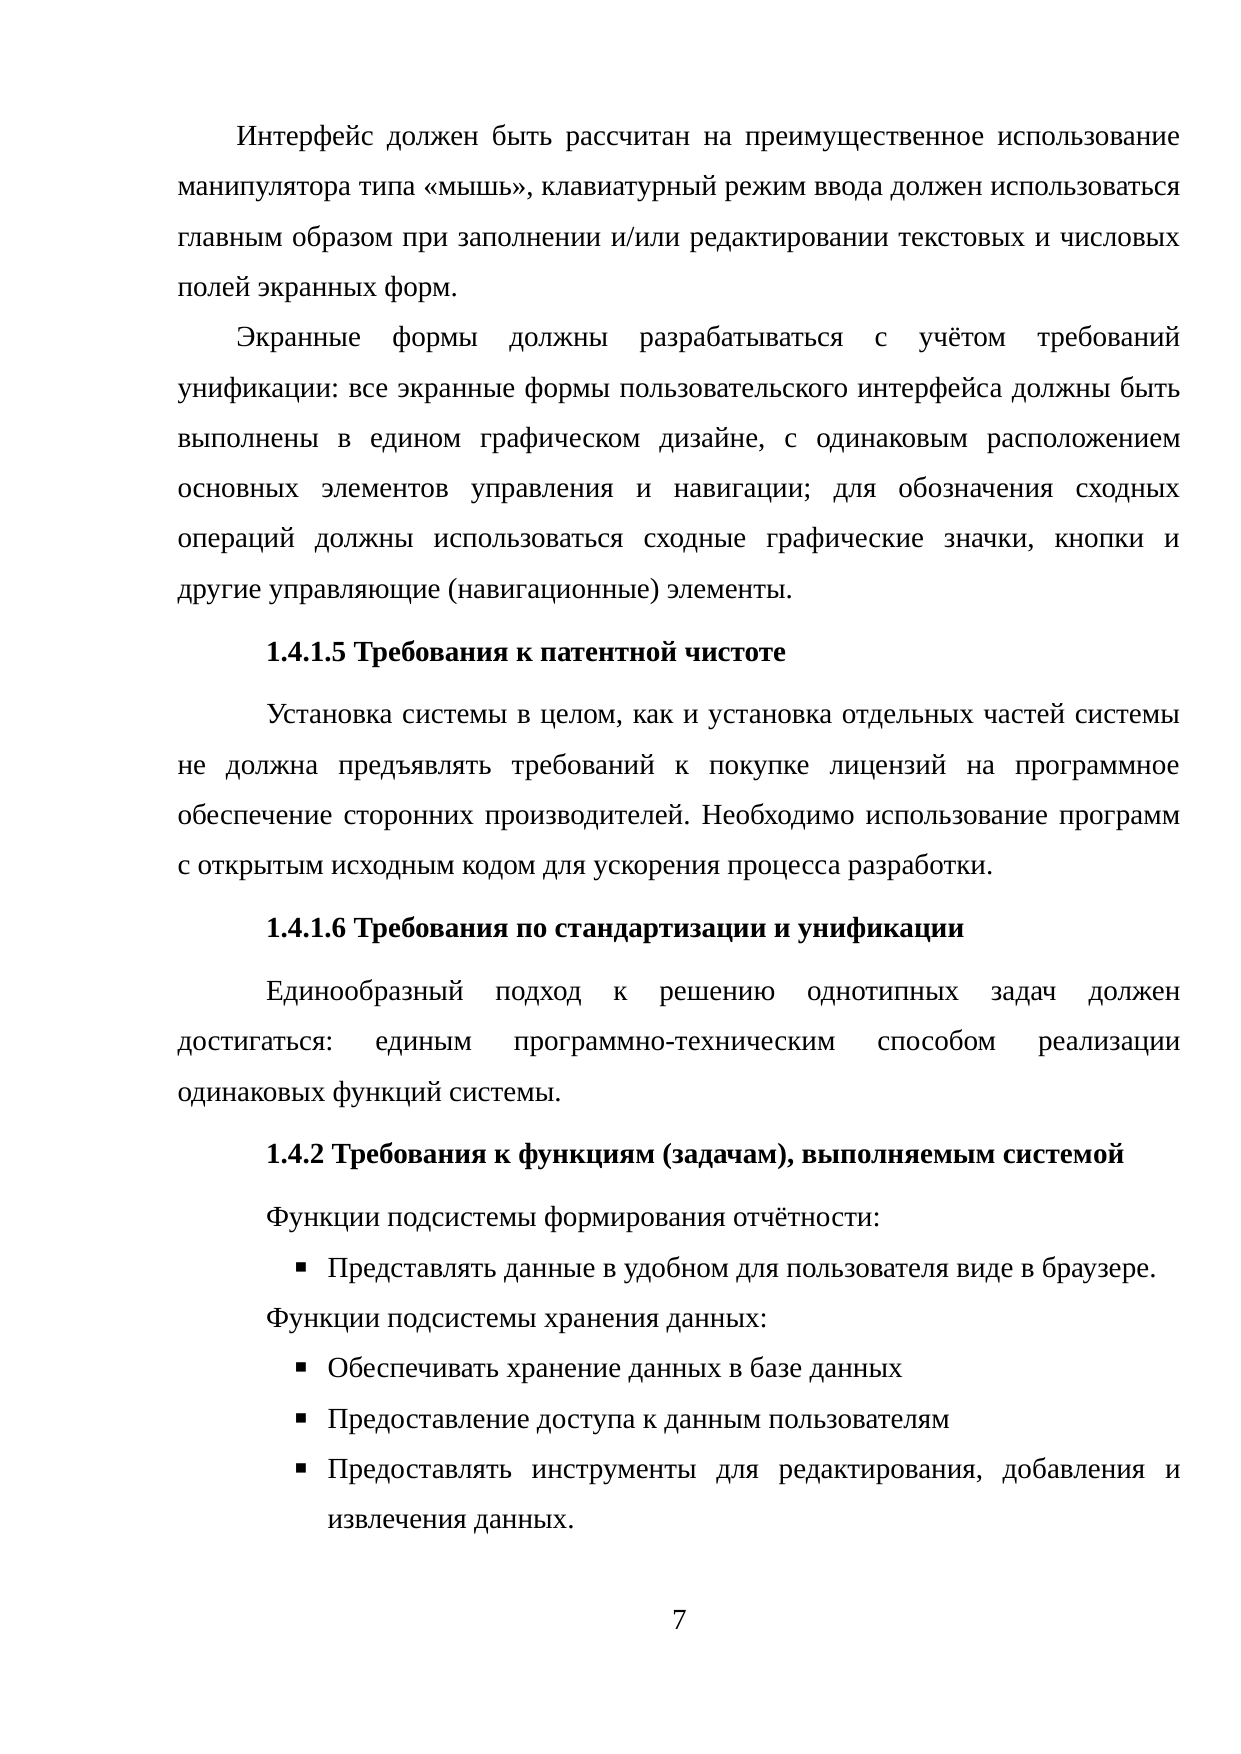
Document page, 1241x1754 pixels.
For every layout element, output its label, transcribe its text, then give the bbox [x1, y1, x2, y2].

subtitle Требования по стандартизации и унификации [177, 910, 1181, 944]
text Функции подсистемы формирования отчётности: [177, 1199, 1181, 1233]
text Интерфейс должен быть рассчитан на преимущественное использование манипулятора типа «мышь», клавиатурный режим ввода должен использоваться главным образом при заполнении и/или редактировании текстовых и числовых полей экранных форм. [177, 118, 1181, 303]
text Установка системы в целом, как и установка отдельных частей системы не должна предъявлять требований к покупке лицензий на программное обеспечение сторонних производителей. Необходимо использование программ с открытым исходным кодом для ускорения процесса разработки. [177, 697, 1181, 881]
text Функции подсистемы хранения данных: [177, 1300, 1181, 1334]
list Предоставление доступа к данным пользователям [290, 1401, 1181, 1434]
text Экранные формы должны разрабатываться с учётом требований унификации: все экранные формы пользовательского интерфейса должны быть выполнены в едином графическом дизайне, с одинаковым расположением основных элементов управления и навигации; для обозначения сходных операций должны использоваться сходные графические значки, кнопки и другие управляющие (навигационные) элементы. [177, 319, 1181, 604]
text Единообразный подход к решению однотипных задач должен достигаться: единым программно-техническим способом реализации одинаковых функций системы. [177, 973, 1181, 1107]
subtitle Требования к функциям (задачам), выполняемым системой [177, 1137, 1181, 1170]
list Предоставлять инструменты для редактирования, добавления и извлечения данных. [290, 1451, 1181, 1535]
subtitle Требования к патентной чистоте [177, 634, 1181, 667]
list Обеспечивать хранение данных в базе данных [290, 1350, 1181, 1384]
list Представлять данные в удобном для пользователя виде в браузере. [290, 1250, 1181, 1283]
